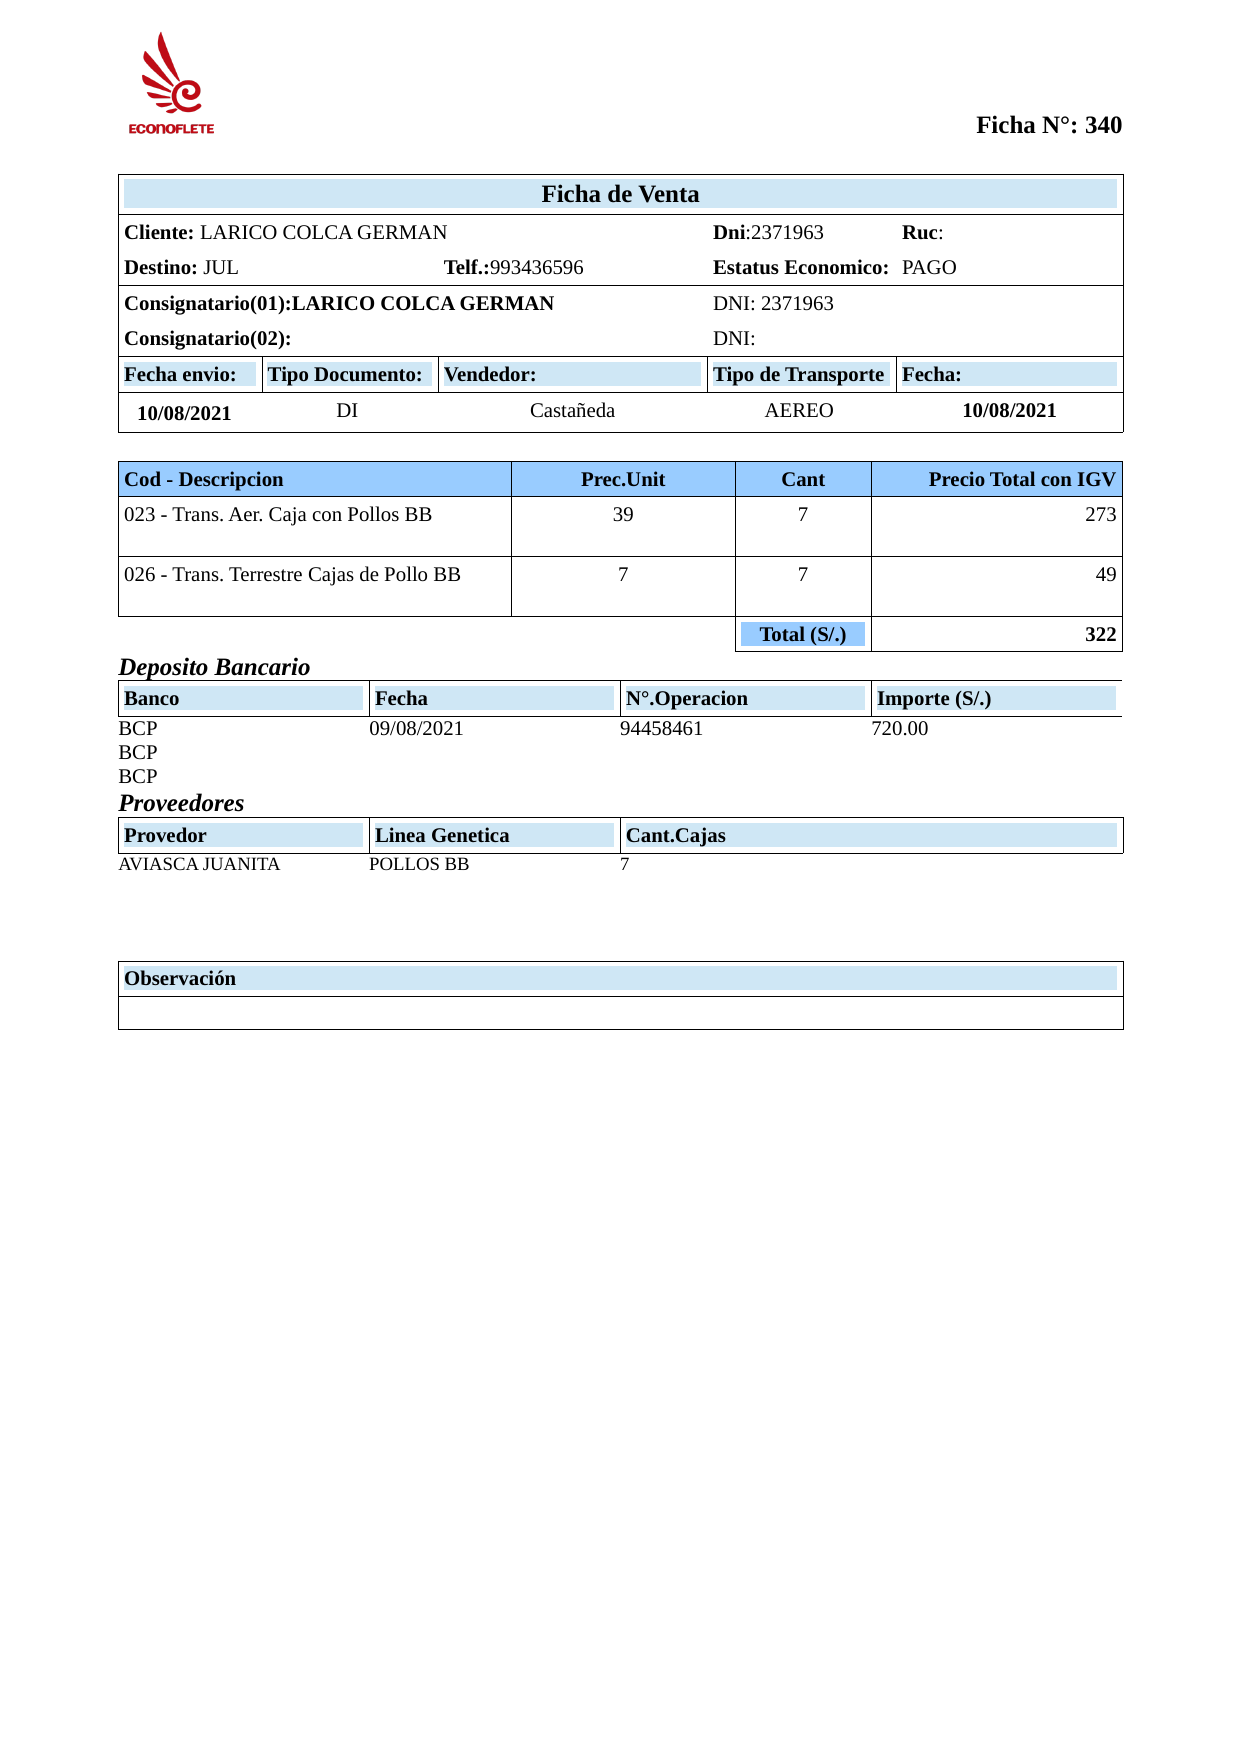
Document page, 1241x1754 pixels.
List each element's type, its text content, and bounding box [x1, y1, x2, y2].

table_header Cant.Cajas [621, 818, 1123, 853]
table_cell 7 [620, 854, 1123, 874]
table_header Linea Genetica [370, 818, 620, 853]
table_header Importe (S/.) [872, 681, 1122, 716]
table_cell Cliente: LARICO COLCA GERMAN [119, 215, 707, 249]
table_cell Fecha envio: [119, 357, 262, 392]
table_cell [511, 617, 735, 651]
table_cell Consignatario(02): [119, 321, 707, 356]
text Proveedores [118, 788, 1122, 817]
table_header N°.Operacion [621, 681, 871, 716]
table_cell 09/08/2021 [369, 717, 620, 740]
text Deposito Bancario [118, 652, 1122, 680]
table_cell Estatus Economico: [707, 249, 896, 285]
table_cell Consignatario(01):LARICO COLCA GERMAN [119, 286, 707, 321]
table_header Ficha de Venta [119, 175, 1123, 214]
table_cell [369, 918, 620, 939]
table_cell 273 [872, 497, 1122, 556]
table_cell POLLOS BB [369, 854, 620, 874]
table_cell Dni:2371963 [707, 215, 896, 249]
table_header Precio Total con IGV [872, 462, 1122, 496]
table_cell BCP [118, 740, 369, 764]
table_cell 39 [512, 497, 735, 556]
table_cell AEREO [707, 393, 896, 432]
table_cell PAGO [896, 249, 1123, 285]
table_cell [118, 918, 369, 939]
table_cell DNI: [707, 321, 1123, 356]
table_cell 10/08/2021 [119, 393, 262, 432]
table_cell [620, 918, 1123, 939]
table_cell 94458461 [620, 717, 871, 740]
table_cell [620, 896, 1123, 917]
table_cell [871, 764, 1122, 788]
table_cell [118, 896, 369, 917]
table_cell Total (S/.) [736, 617, 871, 651]
picture [118, 31, 225, 134]
table_header Prec.Unit [512, 462, 735, 496]
table_cell [118, 939, 369, 961]
table_cell [369, 939, 620, 961]
table_cell [369, 896, 620, 917]
table_cell AVIASCA JUANITA [118, 854, 369, 874]
table_cell [369, 874, 620, 896]
table_cell [369, 740, 620, 764]
table_cell Ruc: [896, 215, 1123, 249]
table_cell 322 [872, 617, 1122, 651]
table_cell DI [262, 393, 438, 432]
table_cell DNI: 2371963 [707, 286, 1123, 321]
table_cell [119, 997, 1123, 1029]
table_header Cod - Descripcion [119, 462, 511, 496]
table_cell 49 [872, 557, 1122, 616]
table_cell Destino: JUL [119, 249, 438, 285]
table_cell Fecha: [897, 357, 1123, 392]
table_cell BCP [118, 764, 369, 788]
table_cell 7 [512, 557, 735, 616]
table_cell Tipo de Transporte [708, 357, 896, 392]
table_header Provedor [119, 818, 369, 853]
table_cell [620, 764, 871, 788]
table_header Banco [119, 681, 369, 716]
table_cell 7 [736, 497, 871, 556]
table_cell BCP [118, 717, 369, 740]
table_header Observación [119, 962, 1123, 996]
table_cell [118, 874, 369, 896]
table_cell Vendedor: [439, 357, 707, 392]
table_cell 720.00 [871, 717, 1122, 740]
table_header Cant [736, 462, 871, 496]
table_cell [620, 874, 1123, 896]
table_cell [620, 939, 1123, 961]
table_cell Tipo Documento: [263, 357, 438, 392]
table_cell Telf.:993436596 [438, 249, 707, 285]
table_cell [620, 740, 871, 764]
table_cell 023 - Trans. Aer. Caja con Pollos BB [119, 497, 511, 556]
table_cell 10/08/2021 [896, 393, 1123, 432]
table_cell Castañeda [438, 393, 707, 432]
table_cell 026 - Trans. Terrestre Cajas de Pollo BB [119, 557, 511, 616]
table_header Fecha [370, 681, 620, 716]
table_cell [369, 764, 620, 788]
table_cell [118, 617, 511, 651]
table_cell [871, 740, 1122, 764]
table_cell 7 [736, 557, 871, 616]
